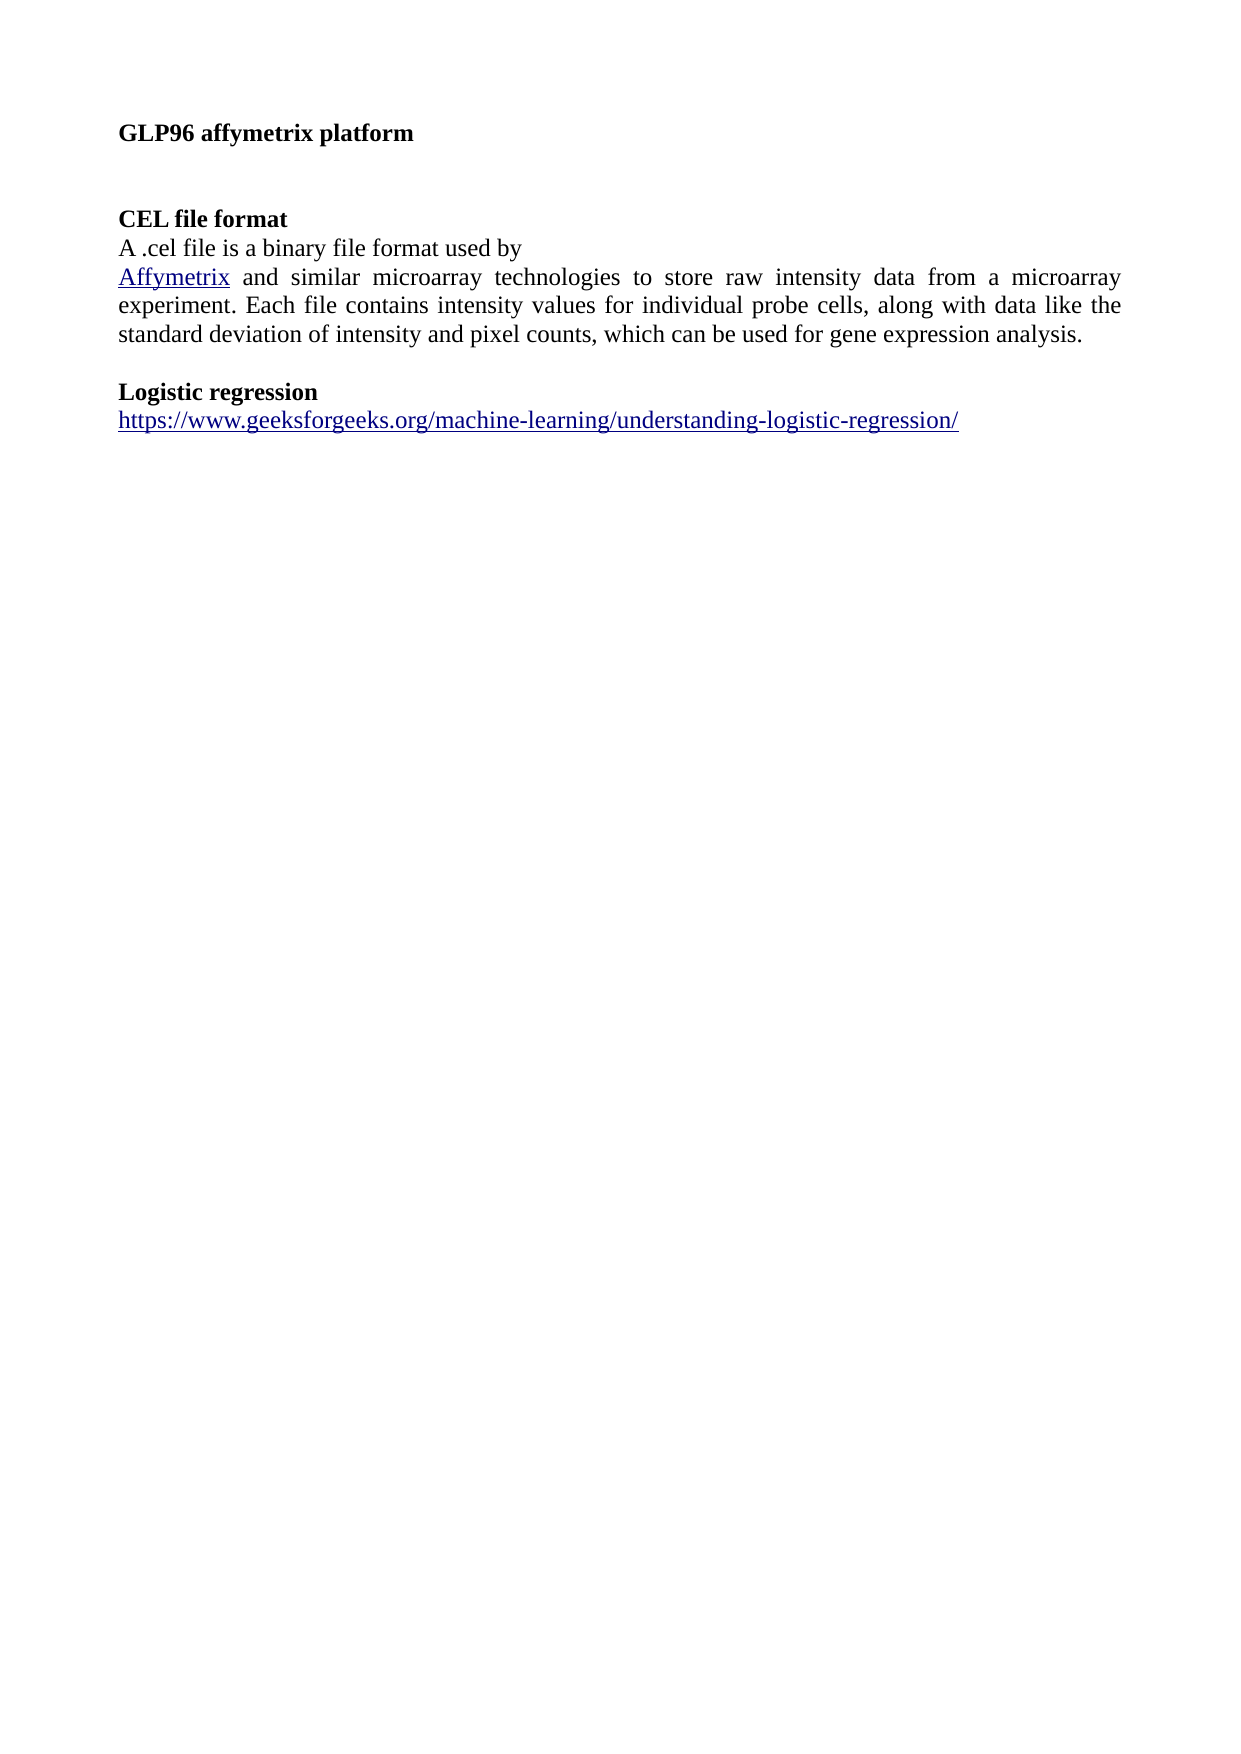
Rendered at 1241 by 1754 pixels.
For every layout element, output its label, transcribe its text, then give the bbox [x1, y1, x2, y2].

text CEL file format [118, 204, 1122, 233]
text https://www.geeksforgeeks.org/machine-learning/understanding-logistic-regression/ [118, 406, 1122, 434]
text Affymetrix and similar microarray technologies to store raw intensity data from a microarray experiment. Each file contains intensity values for individual probe cells, along with data like the standard deviation of intensity and pixel counts, which can be used for gene expression analysis. [118, 262, 1122, 348]
text GLP96 affymetrix platform [118, 118, 1122, 147]
text A .cel file is a binary file format used by [118, 233, 1122, 262]
text Logistic regression [118, 377, 1122, 406]
